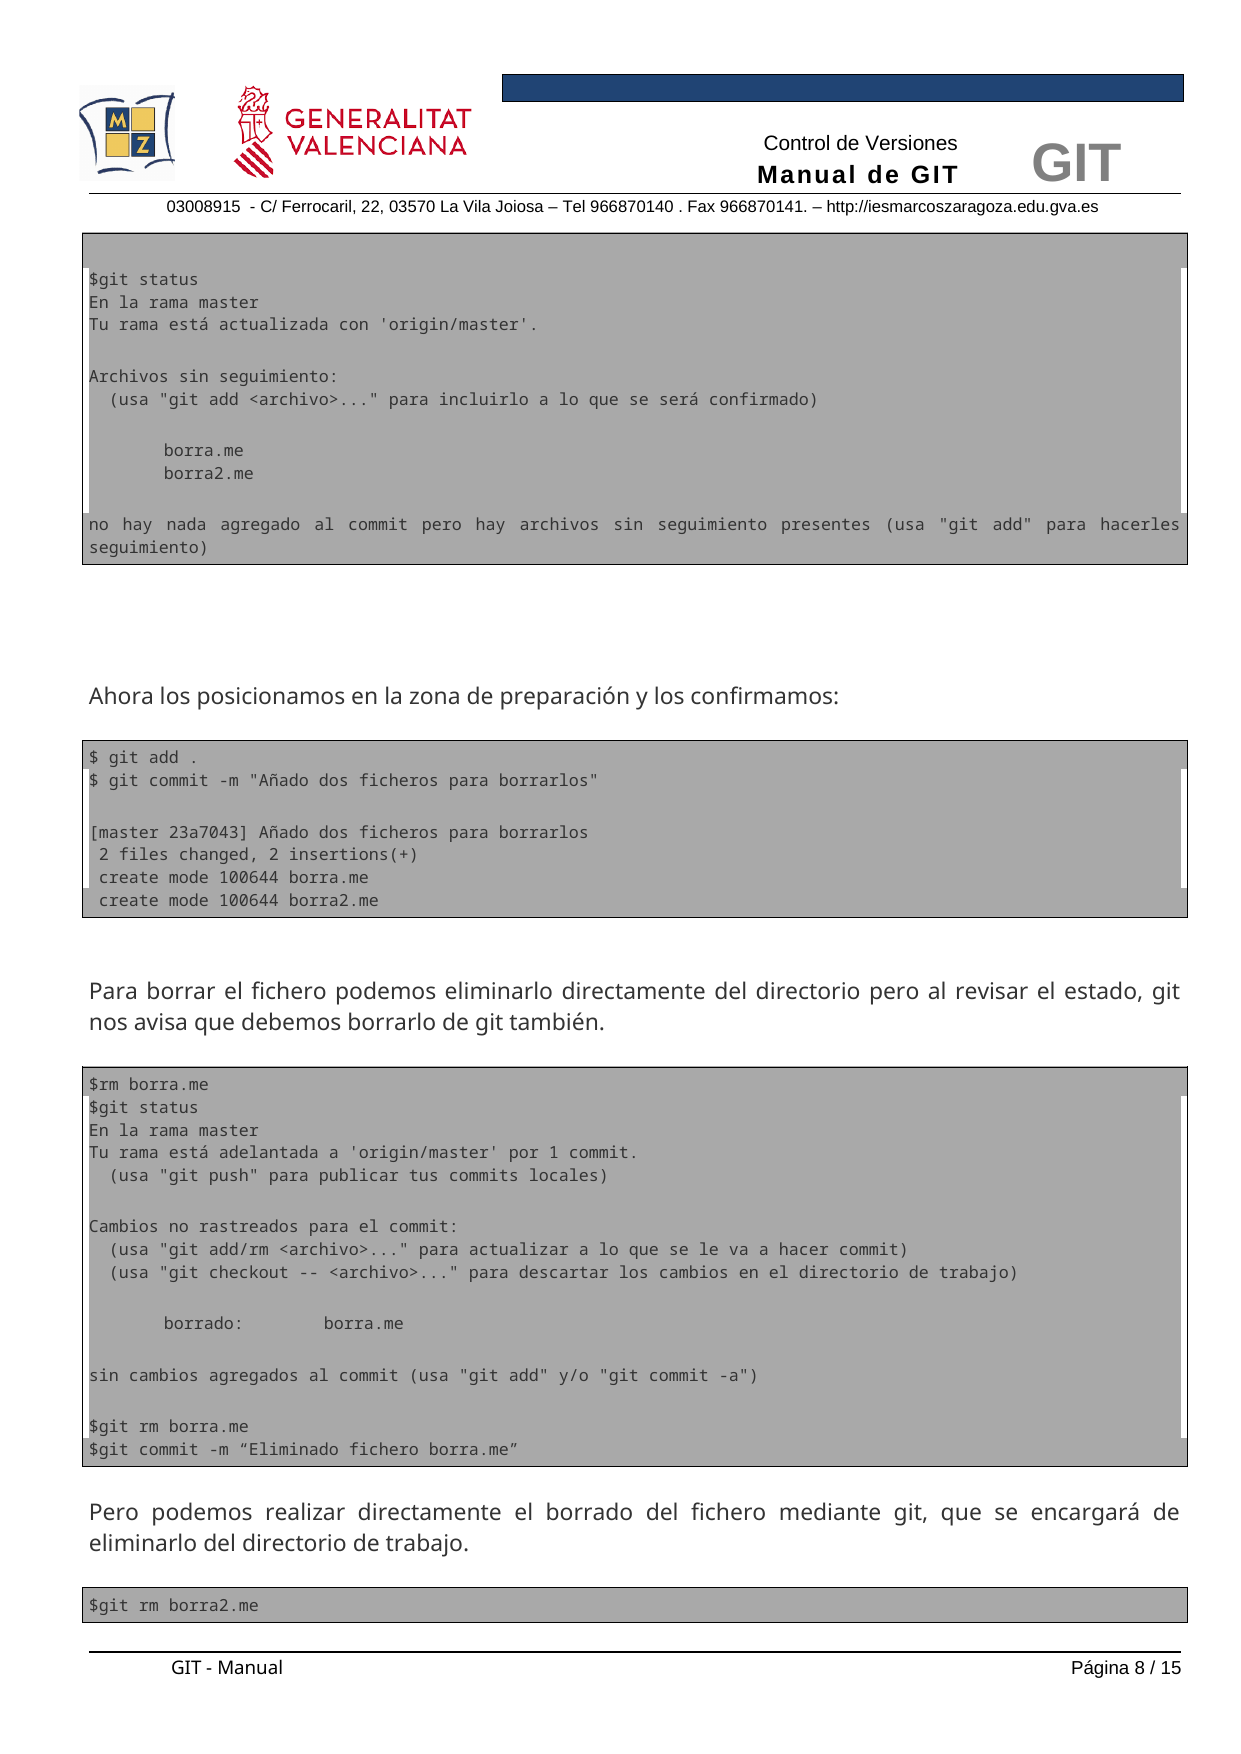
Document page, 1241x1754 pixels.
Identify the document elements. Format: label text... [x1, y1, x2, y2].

text Para borrar el fichero podemos eliminarlo directamente del directorio pero al revisar el estado, git nos avisa que debemos borrarlo de git también. [89, 975, 1181, 1038]
text borrado: borra.me [89, 1312, 1181, 1335]
text Ahora los posicionamos en la zona de preparación y los confirmamos: [89, 680, 1181, 711]
text (usa "git add/rm <archivo>..." para actualizar a lo que se le va a hacer commit) [89, 1238, 1181, 1261]
text borra.me [89, 439, 1181, 461]
text Tu rama está actualizada con 'origin/master'. [89, 313, 1181, 336]
text Pero podemos realizar directamente el borrado del fichero mediante git, que se encargará de eliminarlo del directorio de trabajo. [89, 1496, 1181, 1558]
text Archivos sin seguimiento: [89, 364, 1181, 387]
text $git status [89, 268, 1181, 290]
text create mode 100644 borra.me [89, 866, 1181, 882]
text (usa "git push" para publicar tus commits locales) [89, 1164, 1181, 1186]
text (usa "git add <archivo>..." para incluirlo a lo que se será confirmado) [89, 387, 1181, 410]
text [master 23a7043] Añado dos ficheros para borrarlos [89, 820, 1181, 843]
text $rm borra.me [83, 1068, 1187, 1096]
text $ git add . [83, 741, 1187, 769]
text $git status [89, 1096, 1181, 1118]
text En la rama master [89, 1118, 1181, 1141]
text $ git commit -m "Añado dos ficheros para borrarlos" [89, 769, 1181, 792]
picture [219, 80, 485, 183]
text $git rm borra.me [89, 1415, 1181, 1431]
text borra2.me [89, 461, 1181, 484]
text no hay nada agregado al commit pero hay archivos sin seguimiento presentes (usa "git add" para hacerles seguimiento) [83, 506, 1187, 564]
text Tu rama está adelantada a 'origin/master' por 1 commit. [89, 1141, 1181, 1164]
text En la rama master [89, 290, 1181, 313]
text 2 files changed, 2 insertions(+) [89, 843, 1181, 866]
picture [79, 85, 175, 181]
text create mode 100644 borra2.me [83, 882, 1187, 917]
text $git commit -m “Eliminado fichero borra.me” [83, 1431, 1187, 1466]
text $git rm borra2.me [83, 1588, 1187, 1622]
text Cambios no rastreados para el commit: [89, 1215, 1181, 1238]
text sin cambios agregados al commit (usa "git add" y/o "git commit -a") [89, 1363, 1181, 1386]
text (usa "git checkout -- <archivo>..." para descartar los cambios en el directorio de trabajo) [89, 1261, 1181, 1283]
